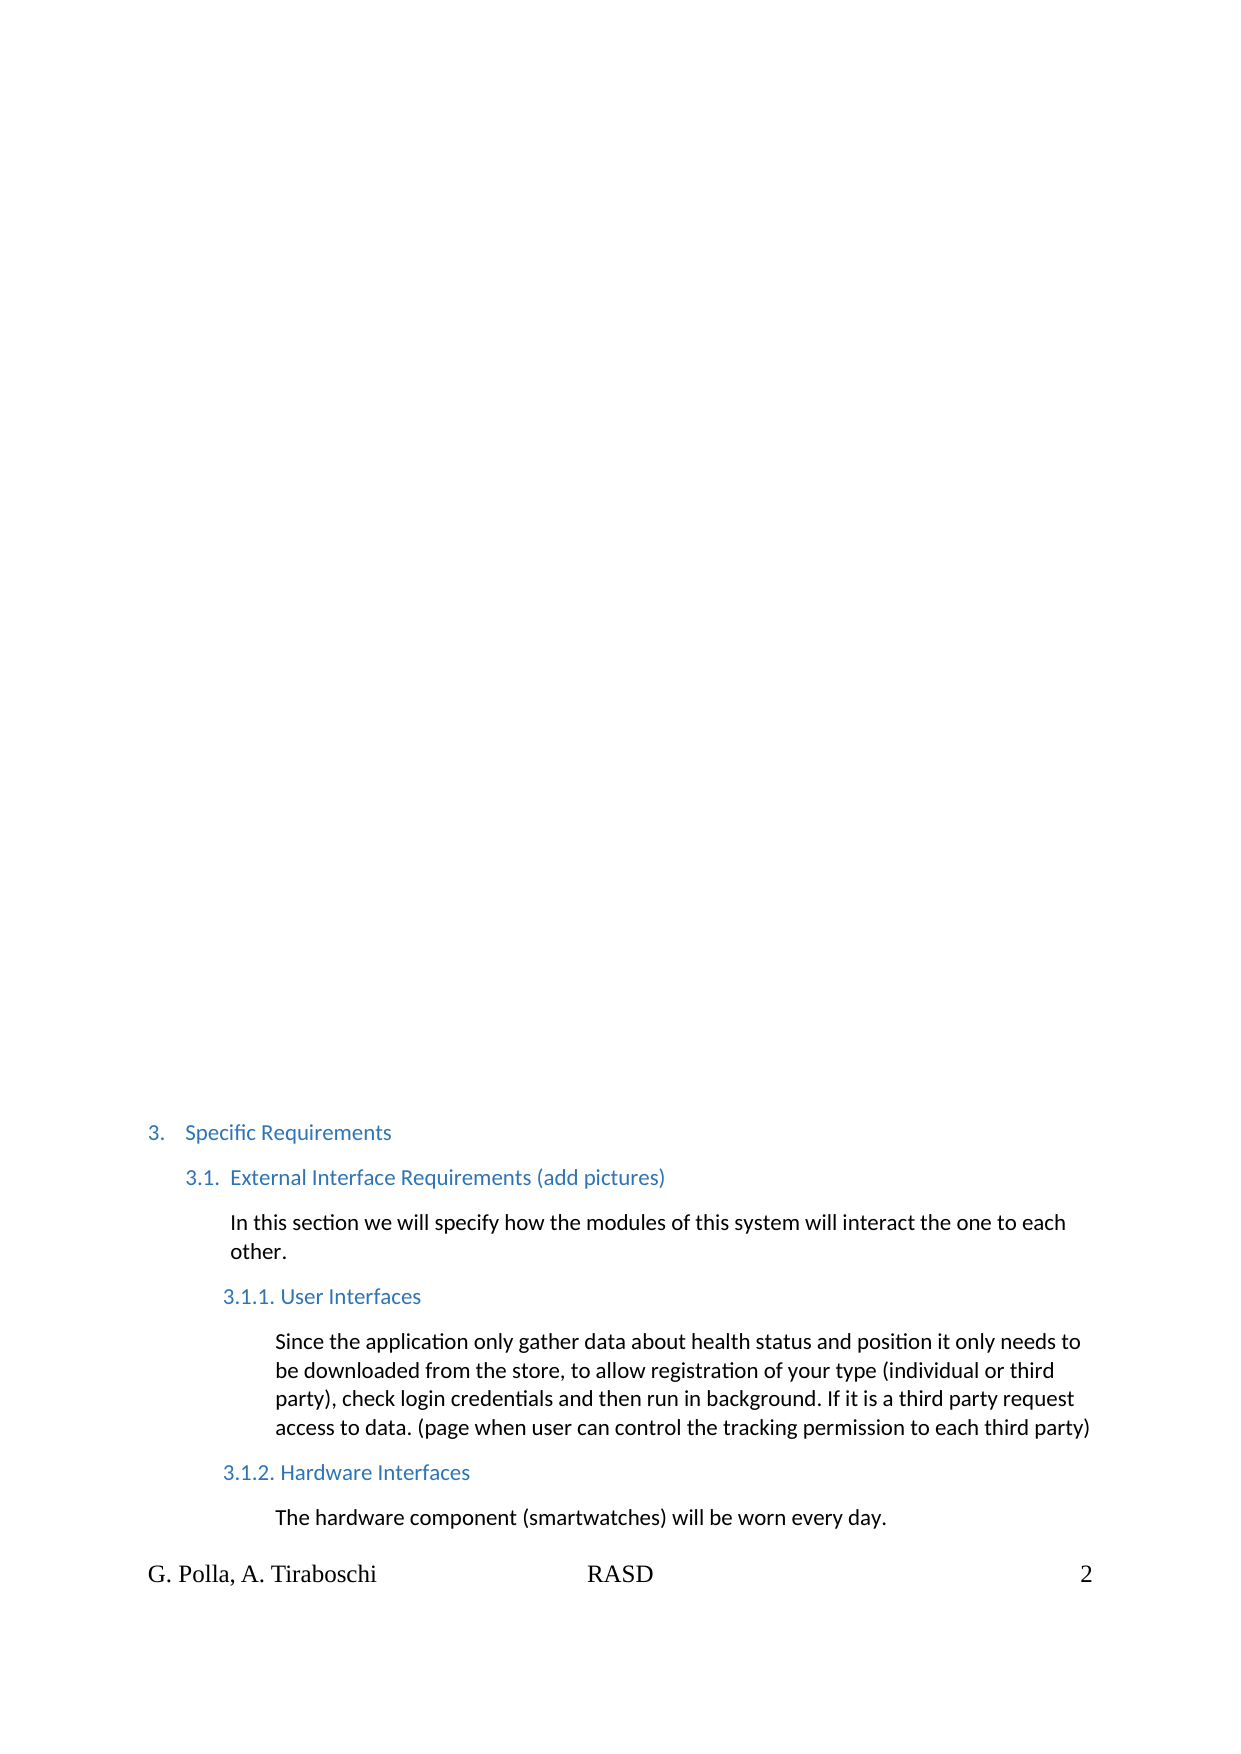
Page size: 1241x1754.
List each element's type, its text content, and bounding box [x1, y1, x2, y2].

text The hardware component (smartwatches) will be worn every day. [275, 1503, 1093, 1531]
list Hardware Interfaces [223, 1458, 1093, 1486]
list User Interfaces [223, 1282, 1093, 1310]
text In this section we will specify how the modules of this system will interact the one to each other. [230, 1208, 1093, 1265]
list Specific Requirements [148, 1118, 1093, 1146]
list External Interface Requirements (add pictures) [185, 1163, 1093, 1191]
text Since the application only gather data about health status and position it only needs to be downloaded from the store, to allow registration of your type (individual or third party), check login credentials and then run in background. If it is a third party request access to data. (page when user can control the tracking permission to each third party) [275, 1327, 1093, 1441]
